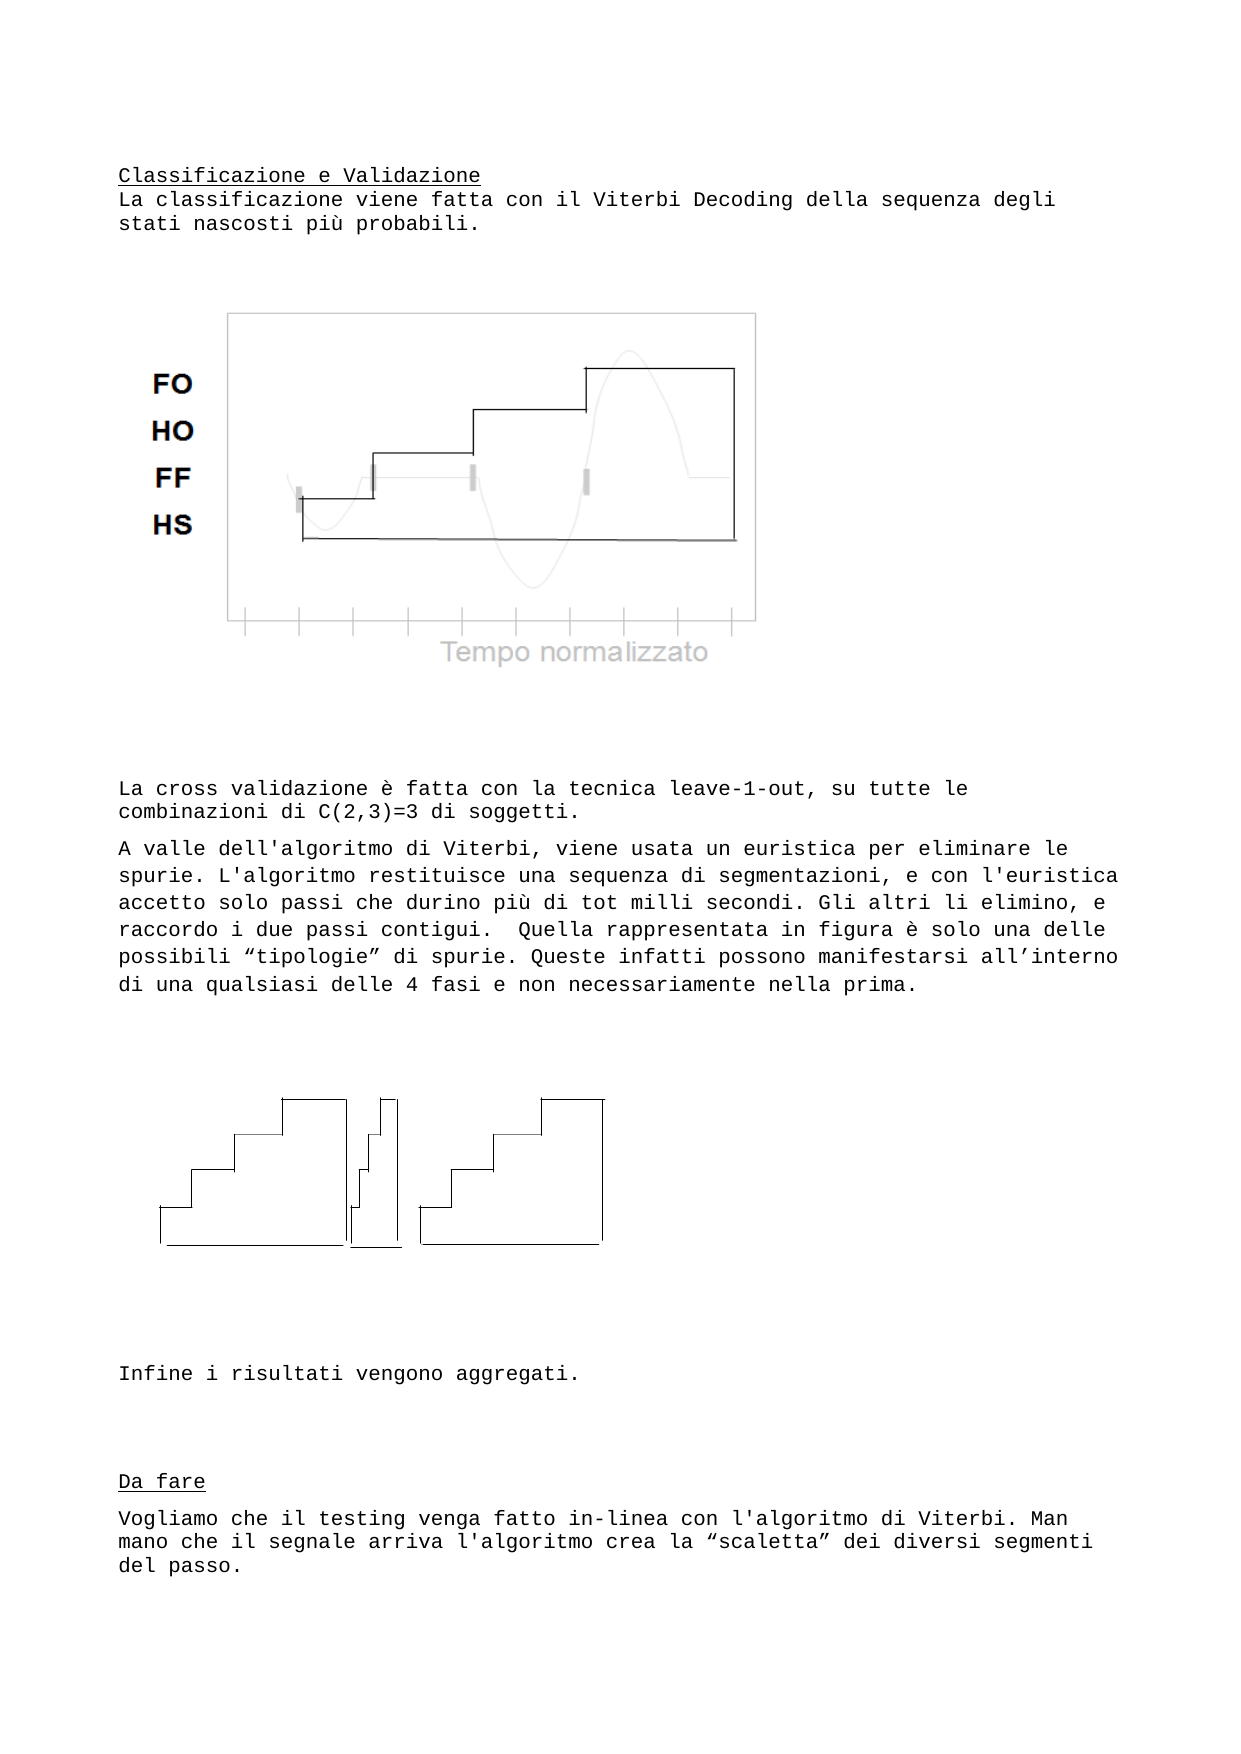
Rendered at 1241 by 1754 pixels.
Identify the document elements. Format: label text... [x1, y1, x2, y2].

picture [120, 1038, 639, 1280]
text La classificazione viene fatta con il Viterbi Decoding della sequenza degli stati nascosti più probabili. [118, 189, 1122, 236]
text Classificazione e Validazione [118, 165, 1122, 189]
text Infine i risultati vengono aggregati. [118, 1363, 1122, 1387]
text Da fare [118, 1471, 1122, 1495]
text A valle dell'algoritmo di Viterbi, viene usata un euristica per eliminare le spurie. L'algoritmo restituisce una sequenza di segmentazioni, e con l'euristica accetto solo passi che durino più di tot milli secondi. Gli altri li elimino, e raccordo i due passi contigui. Quella rappresentata in figura è solo una delle possibili “tipologie” di spurie. Queste infatti possono manifestarsi all’interno di una qualsiasi delle 4 fasi e non necessariamente nella prima. [118, 838, 1122, 997]
picture [118, 261, 828, 706]
text Vogliamo che il testing venga fatto in-linea con l'algoritmo di Viterbi. Man mano che il segnale arriva l'algoritmo crea la “scaletta” dei diversi segmenti del passo. [118, 1507, 1122, 1578]
text La cross validazione è fatta con la tecnica leave-1-out, su tutte le combinazioni di C(2,3)=3 di soggetti. [118, 778, 1122, 825]
